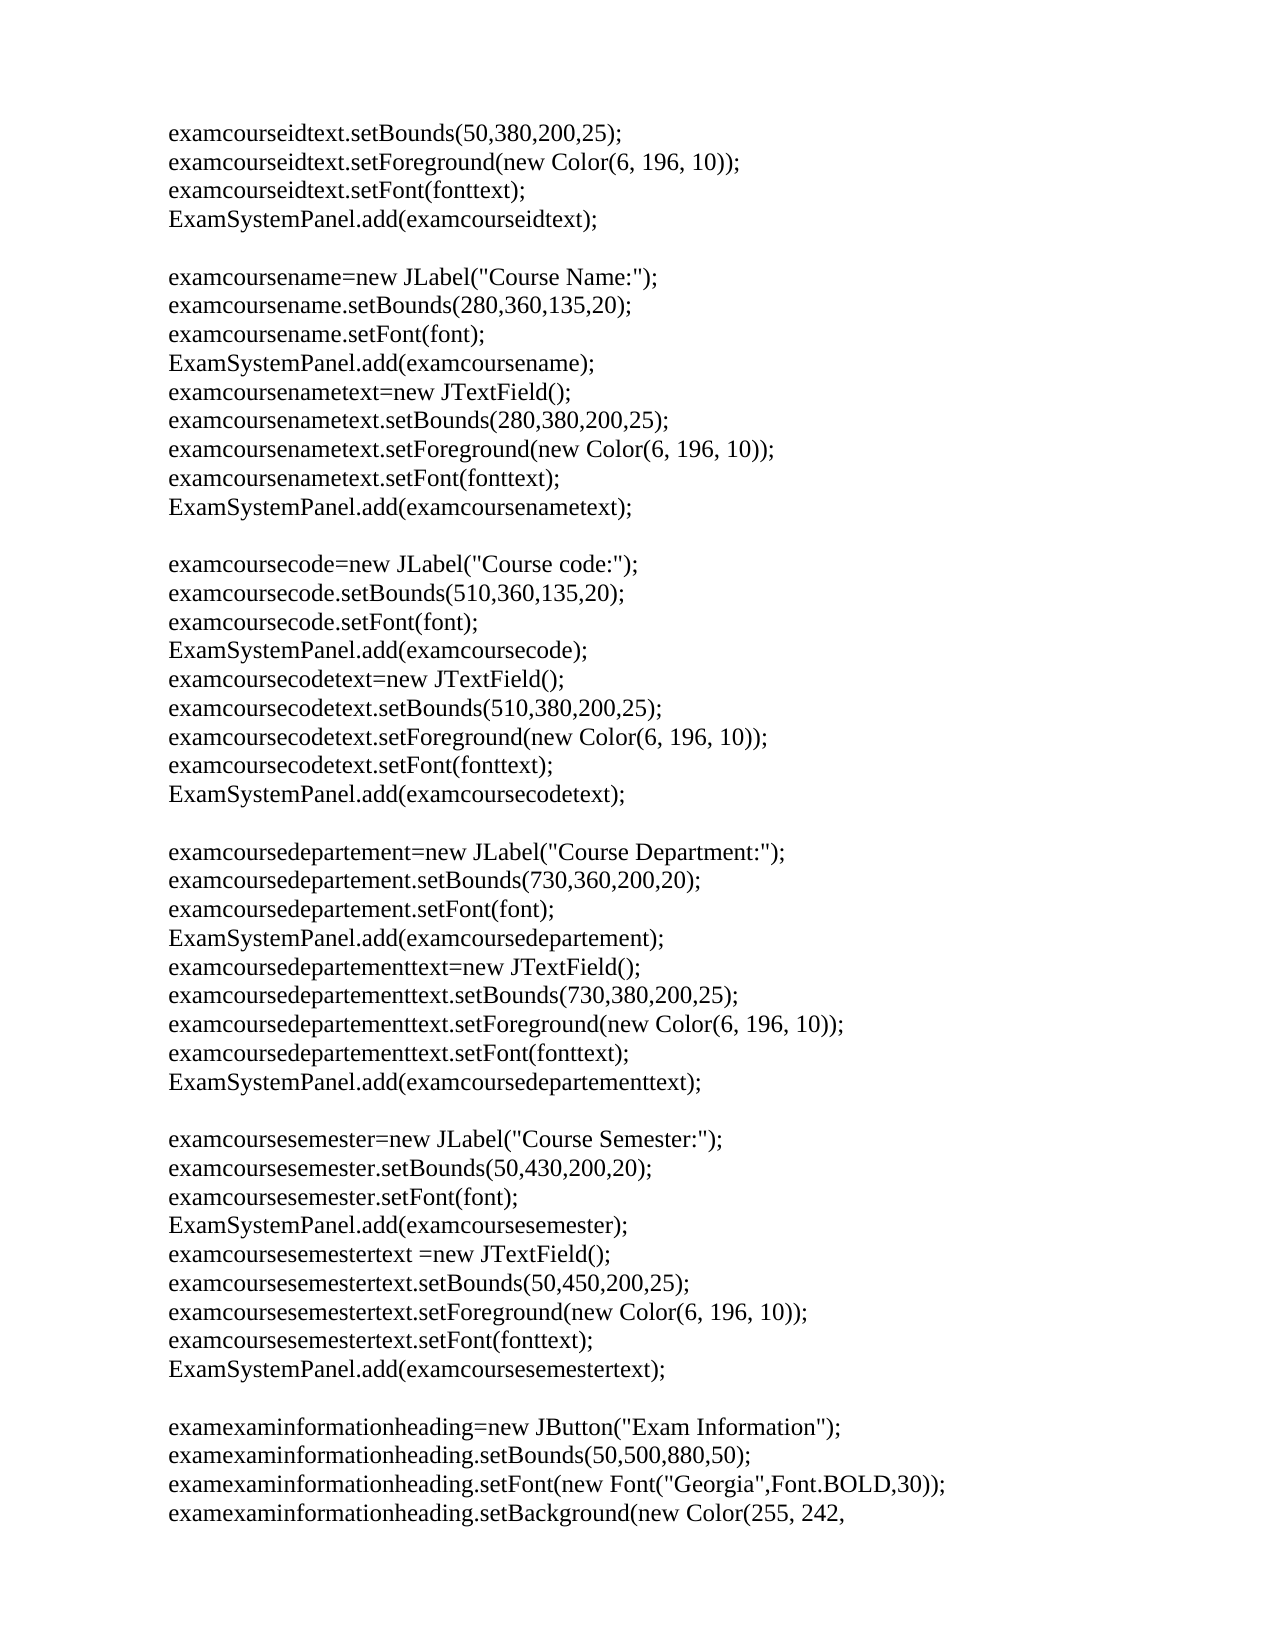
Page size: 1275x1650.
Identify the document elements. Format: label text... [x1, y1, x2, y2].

text examcoursenametext=new JTextField(); [118, 377, 1157, 406]
text examcoursecode.setBounds(510,360,135,20); [118, 578, 1157, 607]
text ExamSystemPanel.add(examcoursenametext); [118, 492, 1157, 521]
text examcoursedepartement.setFont(font); [118, 894, 1157, 923]
text ExamSystemPanel.add(examcoursesemester); [118, 1211, 1157, 1239]
text examexaminformationheading=new JButton("Exam Information"); [118, 1412, 1157, 1441]
text examcoursedepartementtext.setBounds(730,380,200,25); [118, 981, 1157, 1009]
text ExamSystemPanel.add(examcoursecodetext); [118, 779, 1157, 808]
text examcoursename.setBounds(280,360,135,20); [118, 291, 1157, 319]
text examcoursedepartementtext=new JTextField(); [118, 952, 1157, 981]
text examcoursedepartement=new JLabel("Course Department:"); [118, 837, 1157, 866]
text examcoursenametext.setForeground(new Color(6, 196, 10)); [118, 434, 1157, 463]
text examexaminformationheading.setBounds(50,500,880,50); [118, 1441, 1157, 1469]
text examcourseidtext.setBounds(50,380,200,25); [118, 118, 1157, 147]
text examcoursecode=new JLabel("Course code:"); [118, 549, 1157, 578]
text ExamSystemPanel.add(examcoursesemestertext); [118, 1354, 1157, 1383]
text ExamSystemPanel.add(examcoursedepartementtext); [118, 1067, 1157, 1096]
text examcoursesemestertext.setBounds(50,450,200,25); [118, 1268, 1157, 1297]
text examexaminformationheading.setFont(new Font("Georgia",Font.BOLD,30)); [118, 1469, 1157, 1498]
text examcoursesemester.setFont(font); [118, 1182, 1157, 1211]
text examcoursecode.setFont(font); [118, 607, 1157, 636]
text examcourseidtext.setForeground(new Color(6, 196, 10)); [118, 147, 1157, 176]
text examcoursenametext.setBounds(280,380,200,25); [118, 406, 1157, 434]
text examcoursesemestertext.setFont(fonttext); [118, 1326, 1157, 1354]
text examcoursenametext.setFont(fonttext); [118, 463, 1157, 492]
text examcoursesemester.setBounds(50,430,200,20); [118, 1153, 1157, 1182]
text examexaminformationheading.setBackground(new Color(255, 242, [118, 1498, 1157, 1527]
text examcoursename=new JLabel("Course Name:"); [118, 262, 1157, 291]
text examcoursecodetext.setForeground(new Color(6, 196, 10)); [118, 722, 1157, 751]
text examcoursedepartement.setBounds(730,360,200,20); [118, 866, 1157, 894]
text examcoursedepartementtext.setFont(fonttext); [118, 1038, 1157, 1067]
text examcoursesemestertext =new JTextField(); [118, 1239, 1157, 1268]
text examcoursedepartementtext.setForeground(new Color(6, 196, 10)); [118, 1009, 1157, 1038]
text ExamSystemPanel.add(examcourseidtext); [118, 204, 1157, 233]
text examcoursesemestertext.setForeground(new Color(6, 196, 10)); [118, 1297, 1157, 1326]
text ExamSystemPanel.add(examcoursedepartement); [118, 923, 1157, 952]
text examcourseidtext.setFont(fonttext); [118, 176, 1157, 204]
text examcoursesemester=new JLabel("Course Semester:"); [118, 1124, 1157, 1153]
text examcoursecodetext=new JTextField(); [118, 664, 1157, 693]
text examcoursecodetext.setFont(fonttext); [118, 751, 1157, 779]
text ExamSystemPanel.add(examcoursecode); [118, 636, 1157, 664]
text examcoursecodetext.setBounds(510,380,200,25); [118, 693, 1157, 722]
text ExamSystemPanel.add(examcoursename); [118, 348, 1157, 377]
text examcoursename.setFont(font); [118, 319, 1157, 348]
